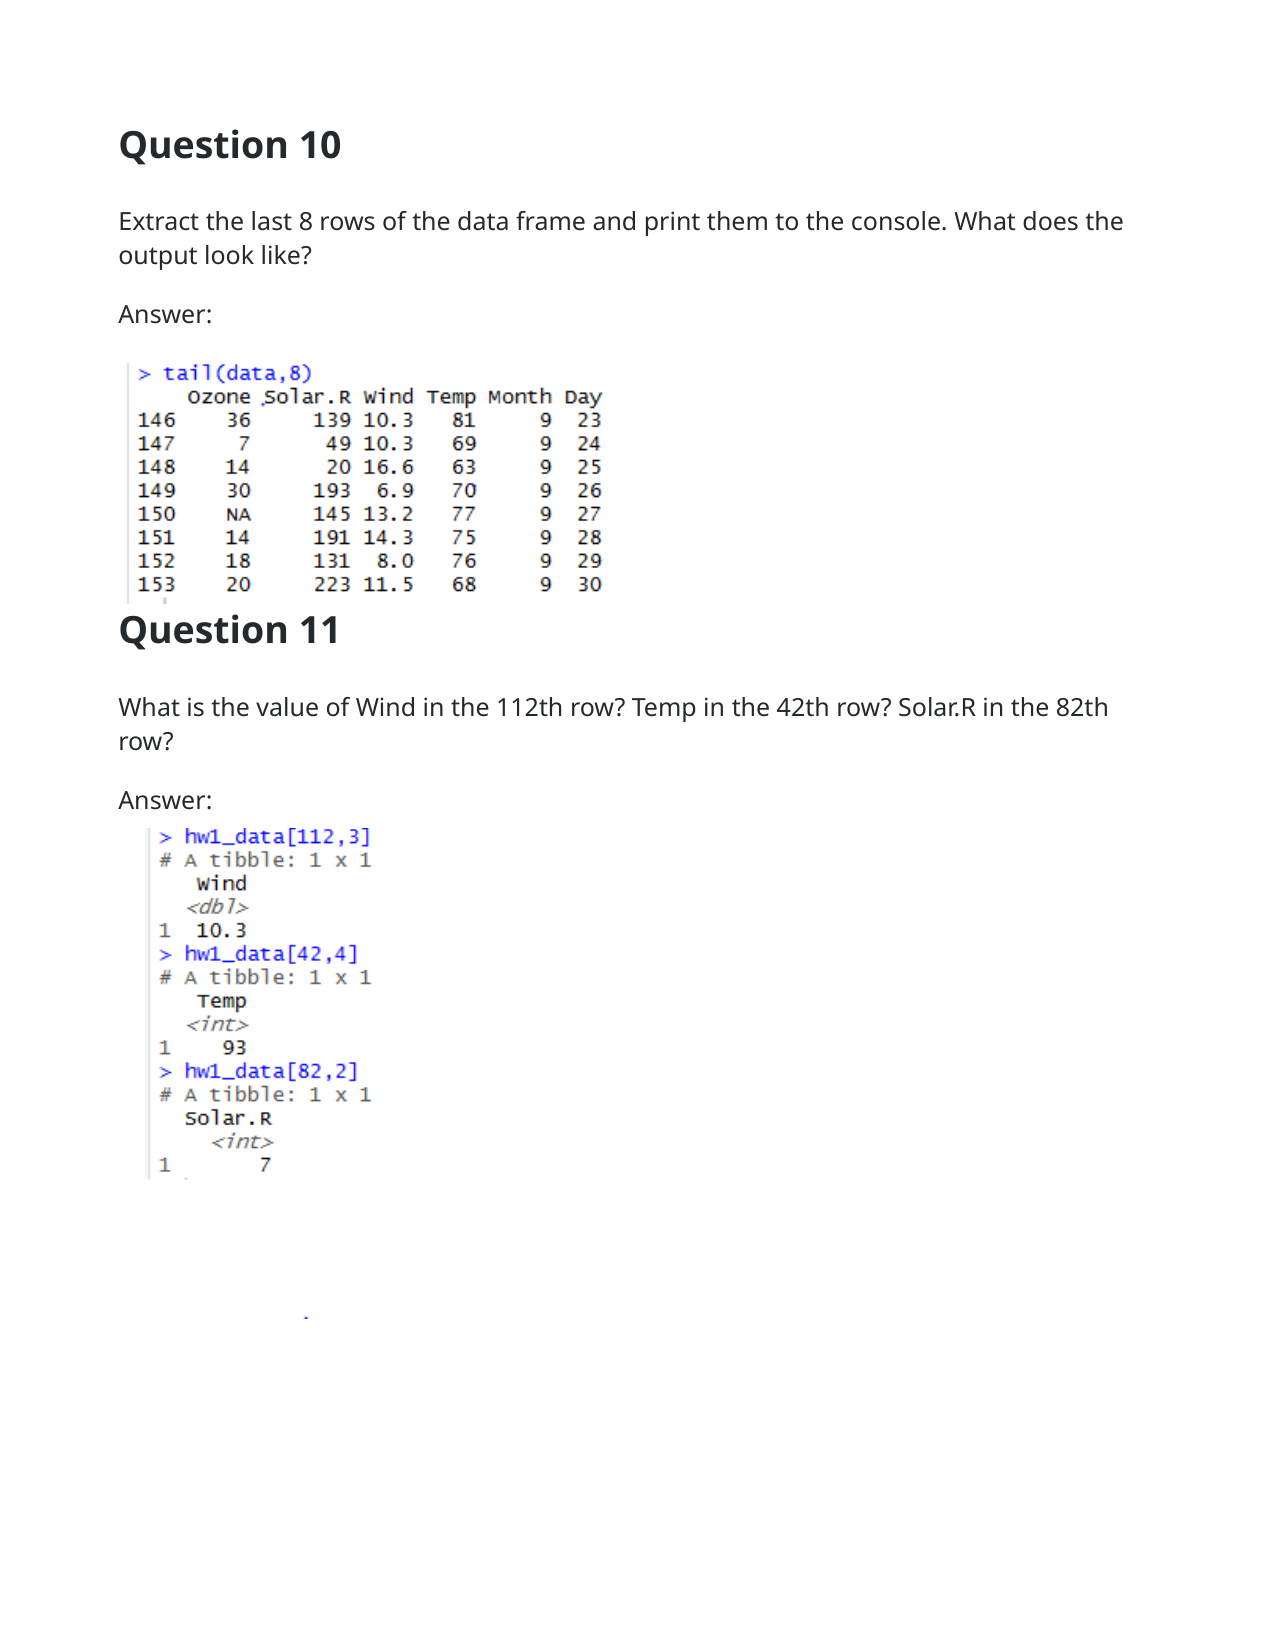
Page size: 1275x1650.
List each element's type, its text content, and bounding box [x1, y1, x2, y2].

subtitle Question 10 [118, 118, 1157, 177]
picture [126, 363, 664, 604]
text Extract the last 8 rows of the data frame and print them to the console. What does the output look like? [118, 203, 1157, 272]
text What is the value of Wind in the 112th row? Temp in the 42th row? Solar.R in the 82th row? [118, 689, 1157, 757]
subtitle Question 11 [118, 393, 1157, 663]
picture [144, 828, 459, 1319]
text Answer: [118, 782, 1157, 816]
text Answer: [118, 297, 1157, 331]
